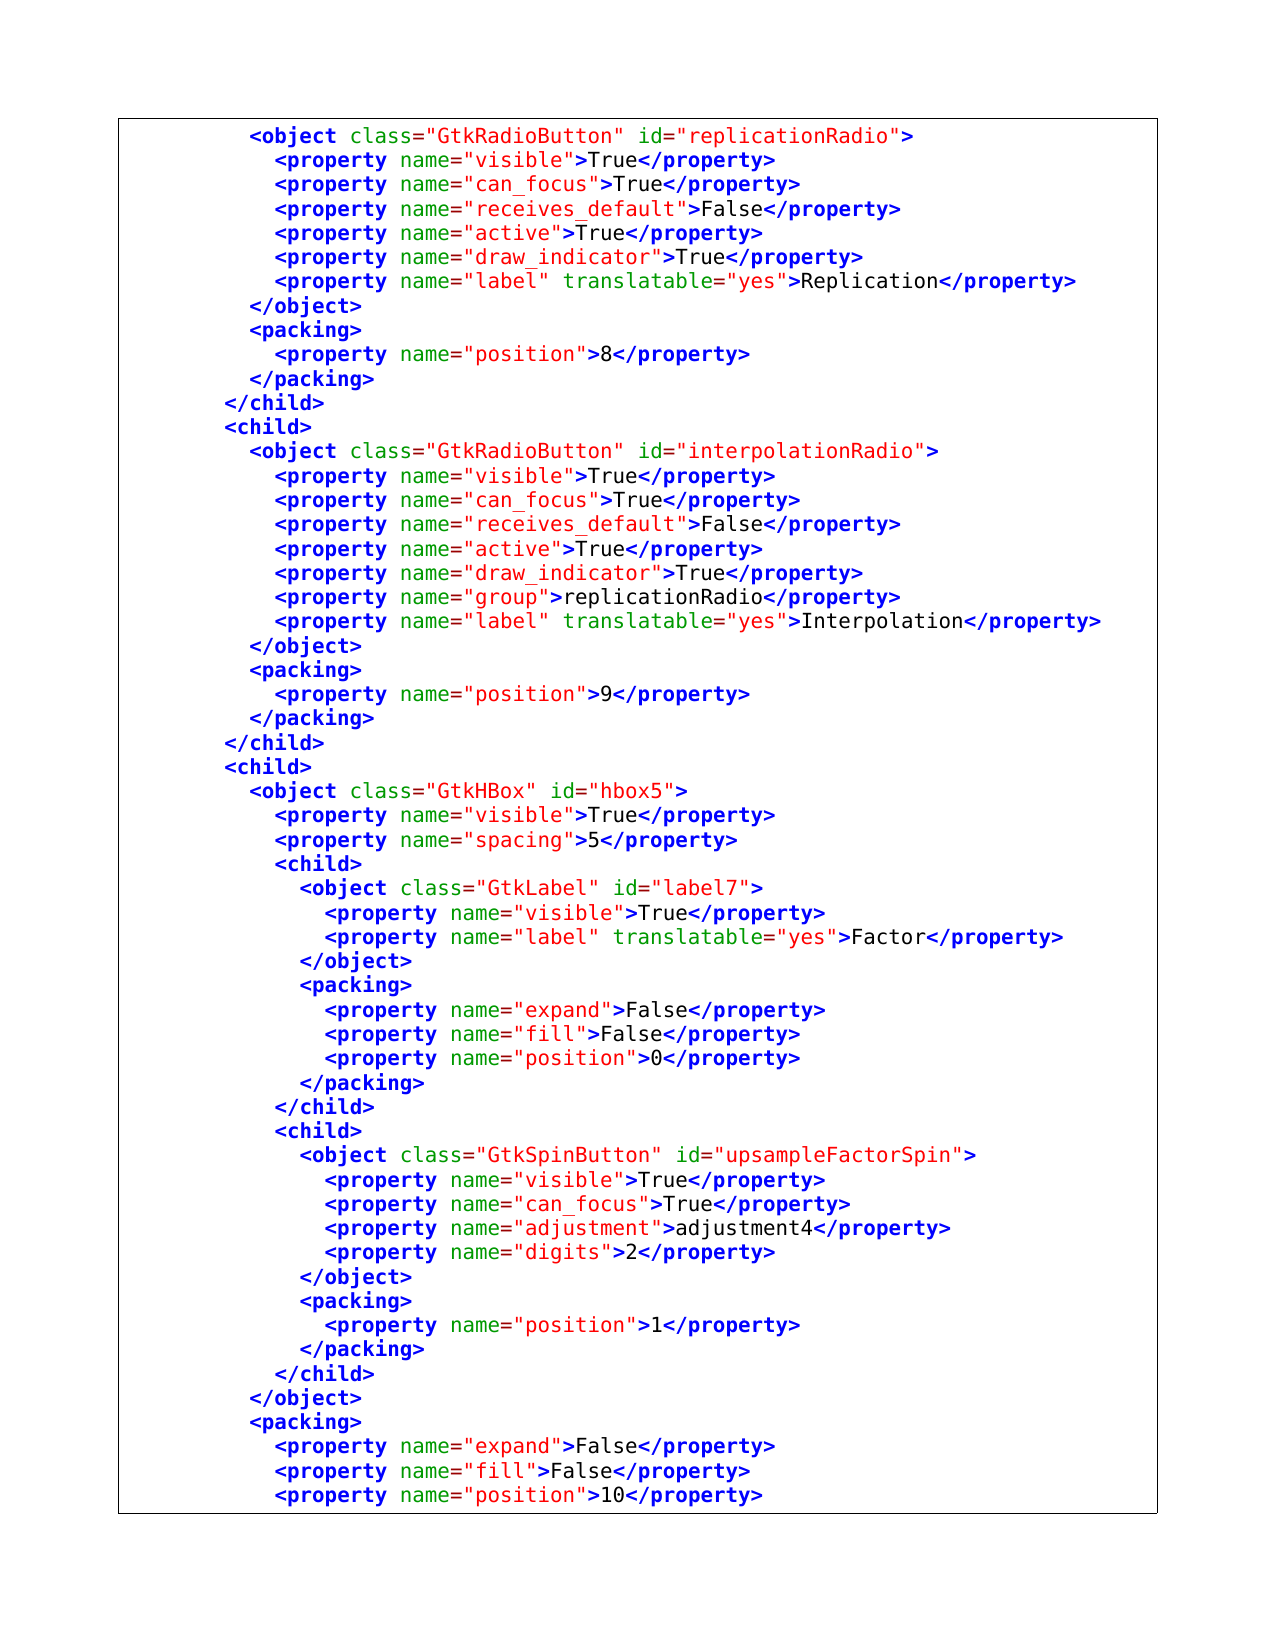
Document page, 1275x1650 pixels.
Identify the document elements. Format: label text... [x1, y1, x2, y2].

table_header <object class="GtkRadioButton" id="replicationRadio"> <property name="visible">True</property> <property name="can_focus">True</property> <property name="receives_default">False</property> <property name="active">True</property> <property name="draw_indicator">True</property> <property name="label" translatable="yes">Replication</property> </object> <packing> <property name="position">8</property> </packing> </child> <child> <object class="GtkRadioButton" id="interpolationRadio"> <property name="visible">True</property> <property name="can_focus">True</property> <property name="receives_default">False</property> <property name="active">True</property> <property name="draw_indicator">True</property> <property name="group">replicationRadio</property> <property name="label" translatable="yes">Interpolation</property> </object> <packing> <property name="position">9</property> </packing> </child> <child> <object class="GtkHBox" id="hbox5"> <property name="visible">True</property> <property name="spacing">5</property> <child> <object class="GtkLabel" id="label7"> <property name="visible">True</property> <property name="label" translatable="yes">Factor</property> </object> <packing> <property name="expand">False</property> <property name="fill">False</property> <property name="position">0</property> </packing> </child> <child> <object class="GtkSpinButton" id="upsampleFactorSpin"> <property name="visible">True</property> <property name="can_focus">True</property> <property name="adjustment">adjustment4</property> <property name="digits">2</property> </object> <packing> <property name="position">1</property> </packing> </child> </object> <packing> <property name="expand">False</property> <property name="fill">False</property> <property name="position">10</property> [119, 119, 1157, 1513]
